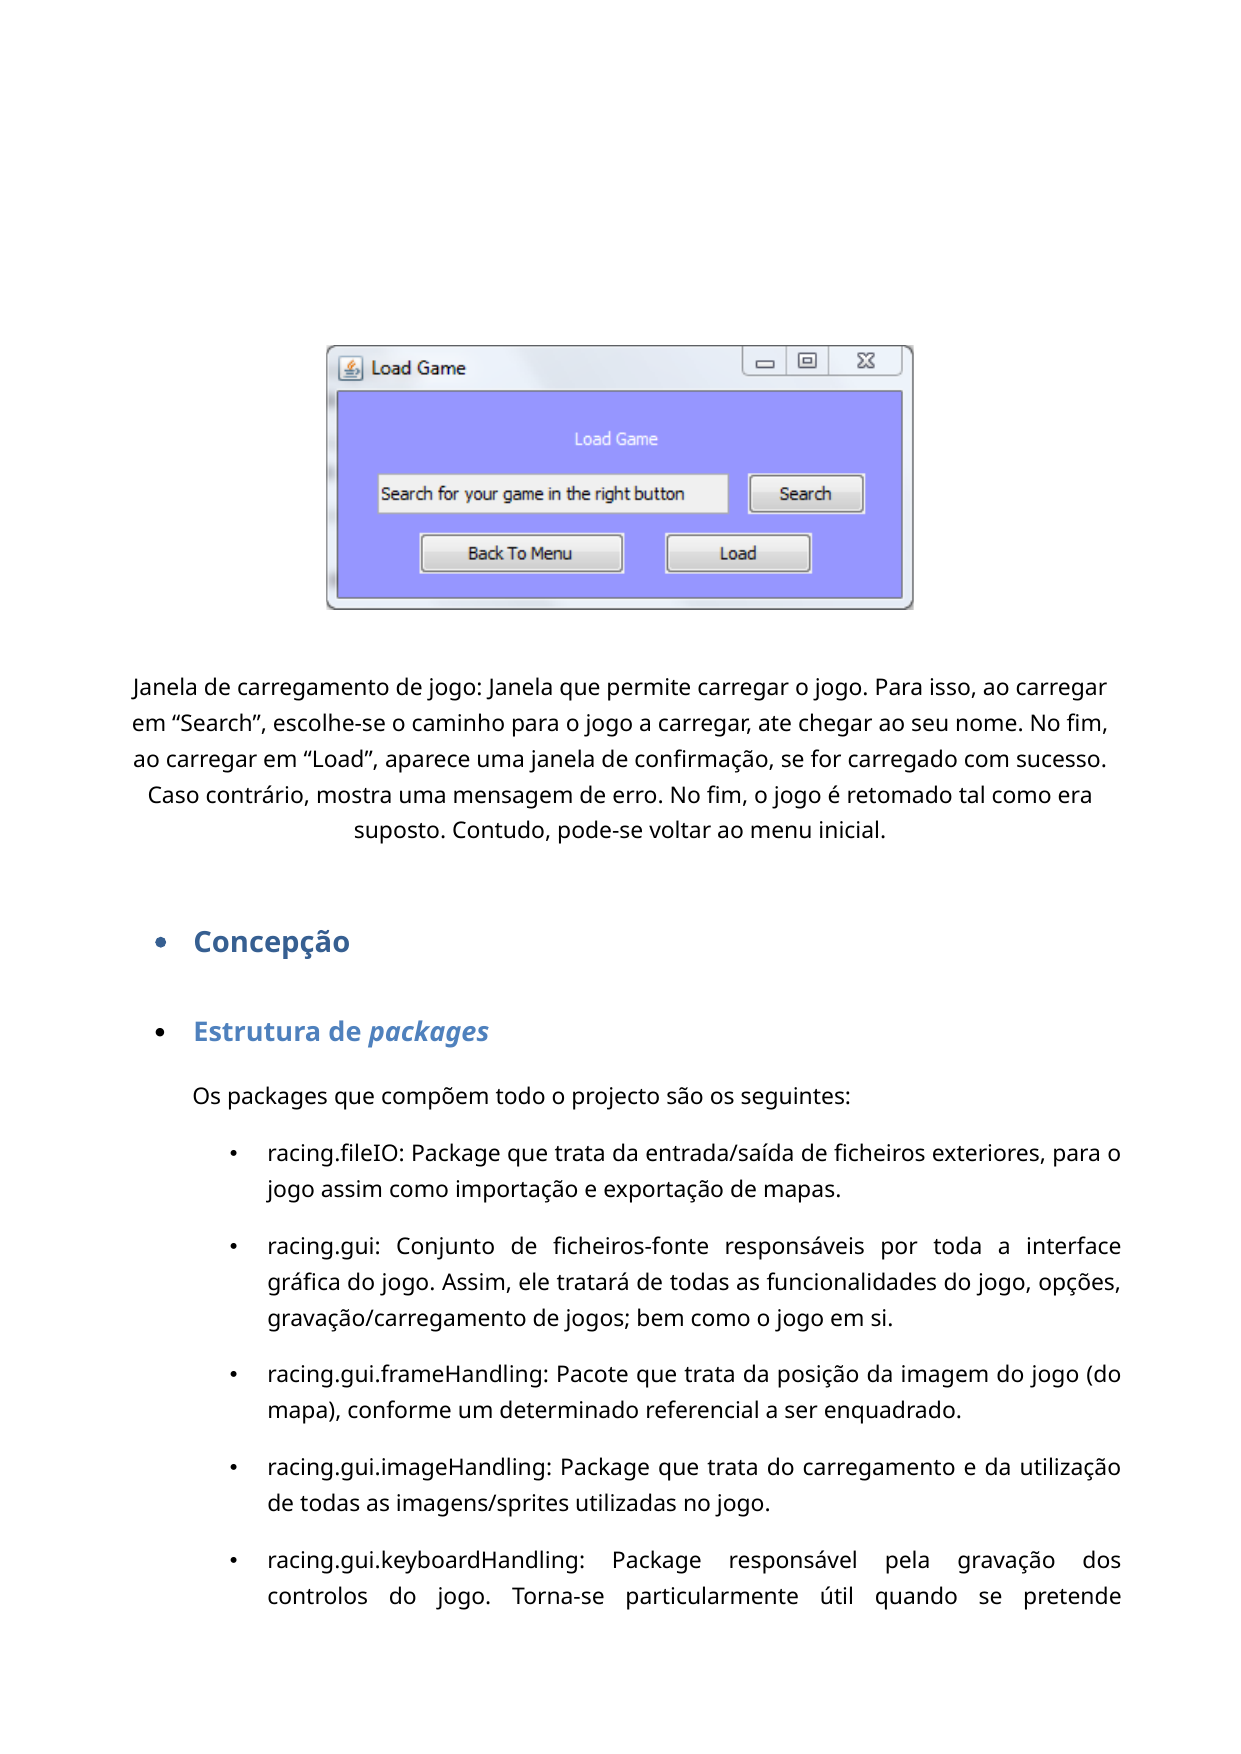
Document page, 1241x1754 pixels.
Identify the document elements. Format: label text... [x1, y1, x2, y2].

list racing.gui.imageHandling: Package que trata do carregamento e da utilização de todas as imagens/sprites utilizadas no jogo. [229, 1451, 1122, 1518]
list racing.fileIO: Package que trata da entrada/saída de ficheiros exteriores, para o jogo assim como importação e exportação de mapas. [229, 1137, 1122, 1204]
picture [326, 345, 914, 610]
list Estrutura de packages [156, 1013, 1122, 1049]
list racing.gui.frameHandling: Pacote que trata da posição da imagem do jogo (do mapa), conforme um determinado referencial a ser enquadrado. [229, 1358, 1122, 1425]
text Os packages que compõem todo o projecto são os seguintes: [118, 1080, 1122, 1111]
list Concepção [156, 921, 1122, 961]
text Janela de carregamento de jogo: Janela que permite carregar o jogo. Para isso, ao carregar em “Search”, escolhe-se o caminho para o jogo a carregar, ate chegar ao seu nome. No fim, ao carregar em “Load”, aparece uma janela de confirmação, se for carregado com sucesso. Caso contrário, mostra uma mensagem de erro. No fim, o jogo é retomado tal como era suposto. Contudo, pode-se voltar ao menu inicial. [118, 671, 1122, 846]
list racing.gui.keyboardHandling: Package responsável pela gravação dos controlos do jogo. Torna-se particularmente útil quando se pretende [229, 1544, 1122, 1611]
list racing.gui: Conjunto de ficheiros-fonte responsáveis por toda a interface gráfica do jogo. Assim, ele tratará de todas as funcionalidades do jogo, opções, gravação/carregamento de jogos; bem como o jogo em si. [229, 1229, 1122, 1333]
